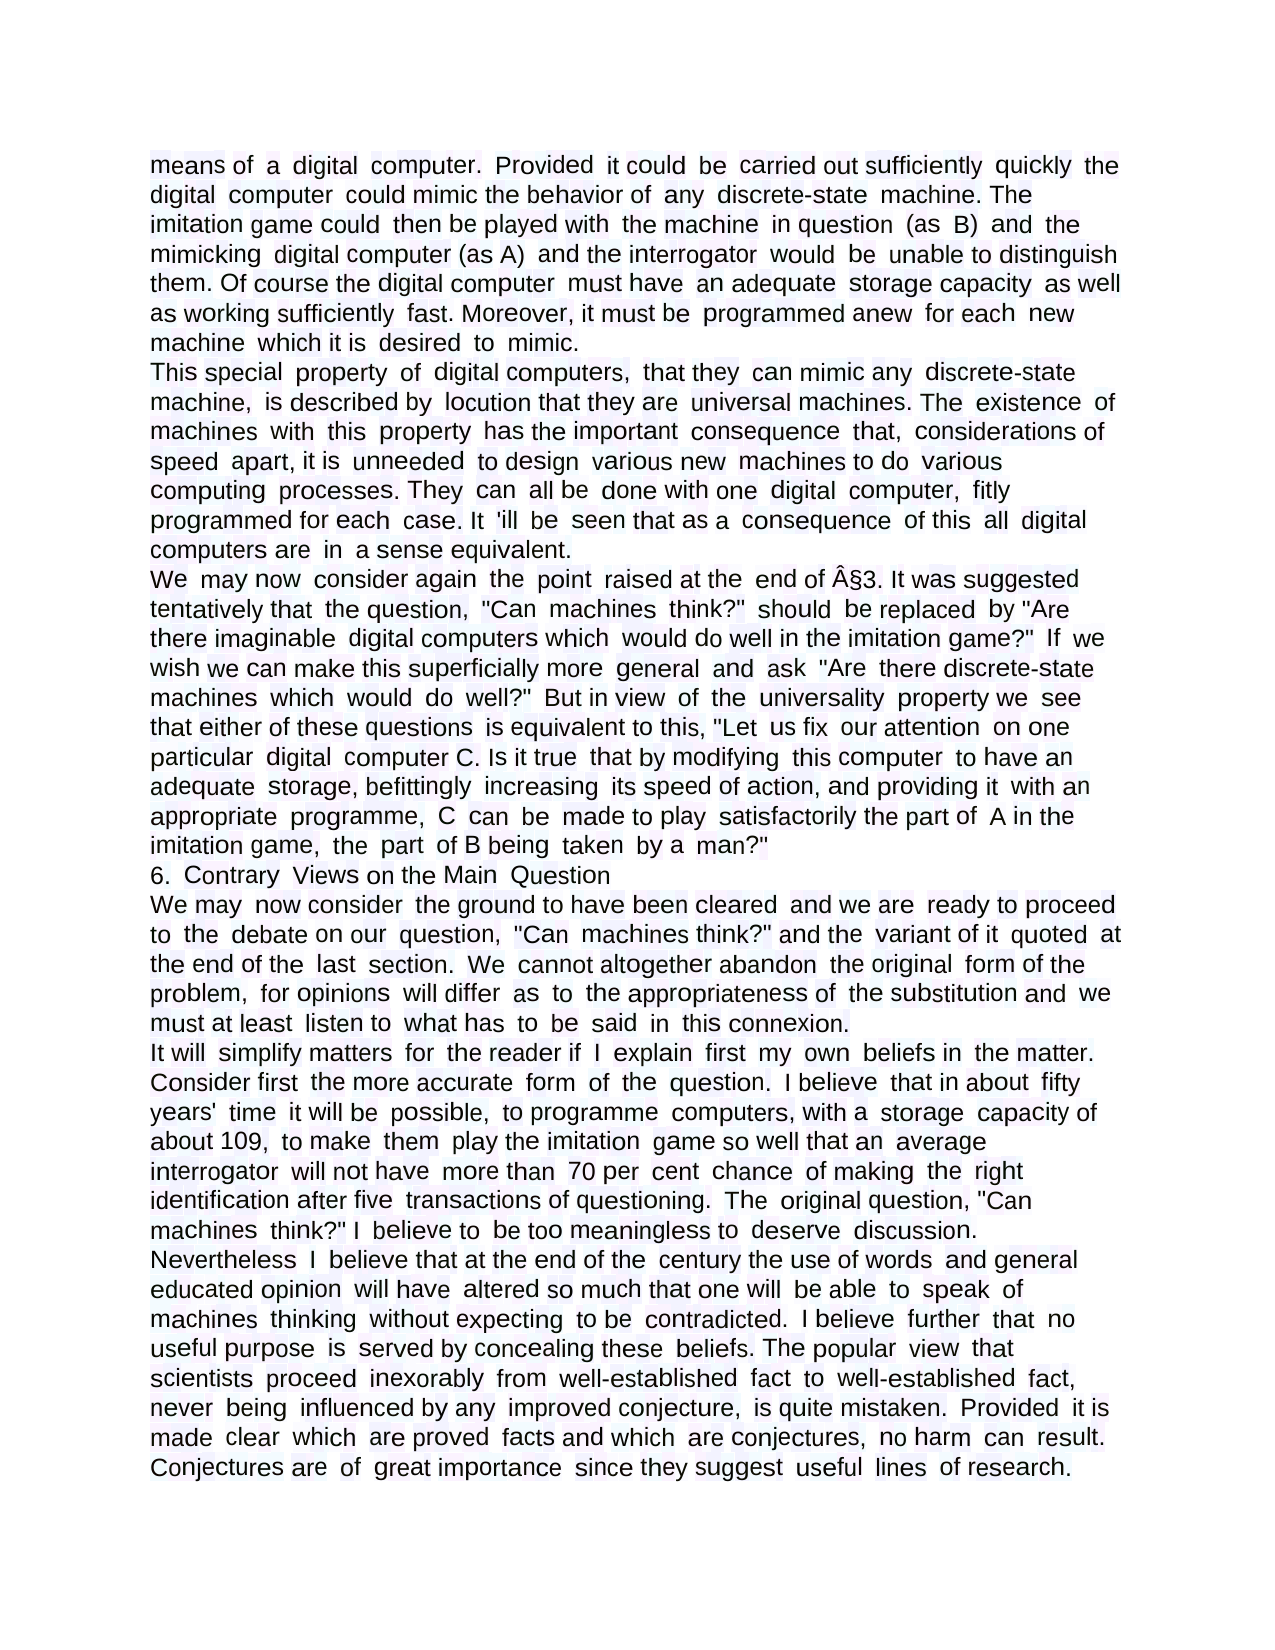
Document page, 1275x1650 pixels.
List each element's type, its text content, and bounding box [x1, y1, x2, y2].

text This special property of digital computers, that they can mimic any discrete-state machine, is described by locution that they are universal machines. The existence of machines with this property has the important consequence that, considerations of speed apart, it is unneeded to design various new machines to do various computing processes. They can all be done with one digital computer, fitly programmed for each case. It 'ill be seen that as a consequence of this all digital computers are in a sense equivalent. [150, 357, 1125, 564]
text 6. Contrary Views on the Main Question [280, 860, 309, 889]
text We may now consider the ground to have been cleared and we are ready to proceed to the debate on our question, "Can machines think?" and the variant of it quoted at the end of the last section. We cannot altogether abandon the original form of the problem, for opinions will differ as to the appropriateness of the substitution and we must at least listen to what has to be said in this connexion. [150, 889, 1125, 1037]
text Given the table corresponding to a discrete-state machine it is possible to predict what it will do. There is no reason why this calculation should not be carried out by means of a digital computer. Provided it could be carried out sufficiently quickly the digital computer could mimic the behavior of any discrete-state machine. The imitation game could then be played with the machine in question (as B) and the mimicking digital computer (as A) and the interrogator would be unable to distinguish them. Of course the digital computer must have an adequate storage capacity as well as working sufficiently fast. Moreover, it must be programmed anew for each new machine which it is desired to mimic. [150, 150, 1125, 357]
text 6. Contrary Views on the Main Question [408, 860, 443, 889]
text 6. Contrary Views on the Main Question [359, 860, 401, 889]
text 6. Contrary Views on the Main Question [597, 860, 1125, 889]
text 6. Contrary Views on the Main Question [150, 860, 184, 889]
text We may now consider again the point raised at the end of Â§3. It was suggested tentatively that the question, "Can machines think?" should be replaced by "Are there imaginable digital computers which would do well in the imitation game?" If we wish we can make this superficially more general and ask "Are there discrete-state machines which would do well?" But in view of the universality property we see that either of these questions is equivalent to this, "Let us fix our attention on one particular digital computer C. Is it true that by modifying this computer to have an adequate storage, befittingly increasing its speed of action, and providing it with an appropriate programme, C can be made to play satisfactorily the part of A in the imitation game, the part of B being taken by a man?" [150, 564, 1125, 860]
text It will simplify matters for the reader if I explain first my own beliefs in the matter. Consider first the more accurate form of the question. I believe that in about fifty years' time it will be possible, to programme computers, with a storage capacity of about 109, to make them play the imitation game so well that an average interrogator will not have more than 70 per cent chance of making the right identification after five transactions of questioning. The original question, "Can machines think?" I believe to be too meaningless to deserve discussion. Nevertheless I believe that at the end of the century the use of words and general educated opinion will have altered so much that one will be able to speak of machines thinking without expecting to be contradicted. I believe further that no useful purpose is served by concealing these beliefs. The popular view that scientists proceed inexorably from well-established fact to well-established fact, never being influenced by any improved conjecture, is quite mistaken. Provided it is made clear which are proved facts and which are conjectures, no harm can result. Conjectures are of great importance since they suggest useful lines of research. [150, 1037, 1125, 1481]
